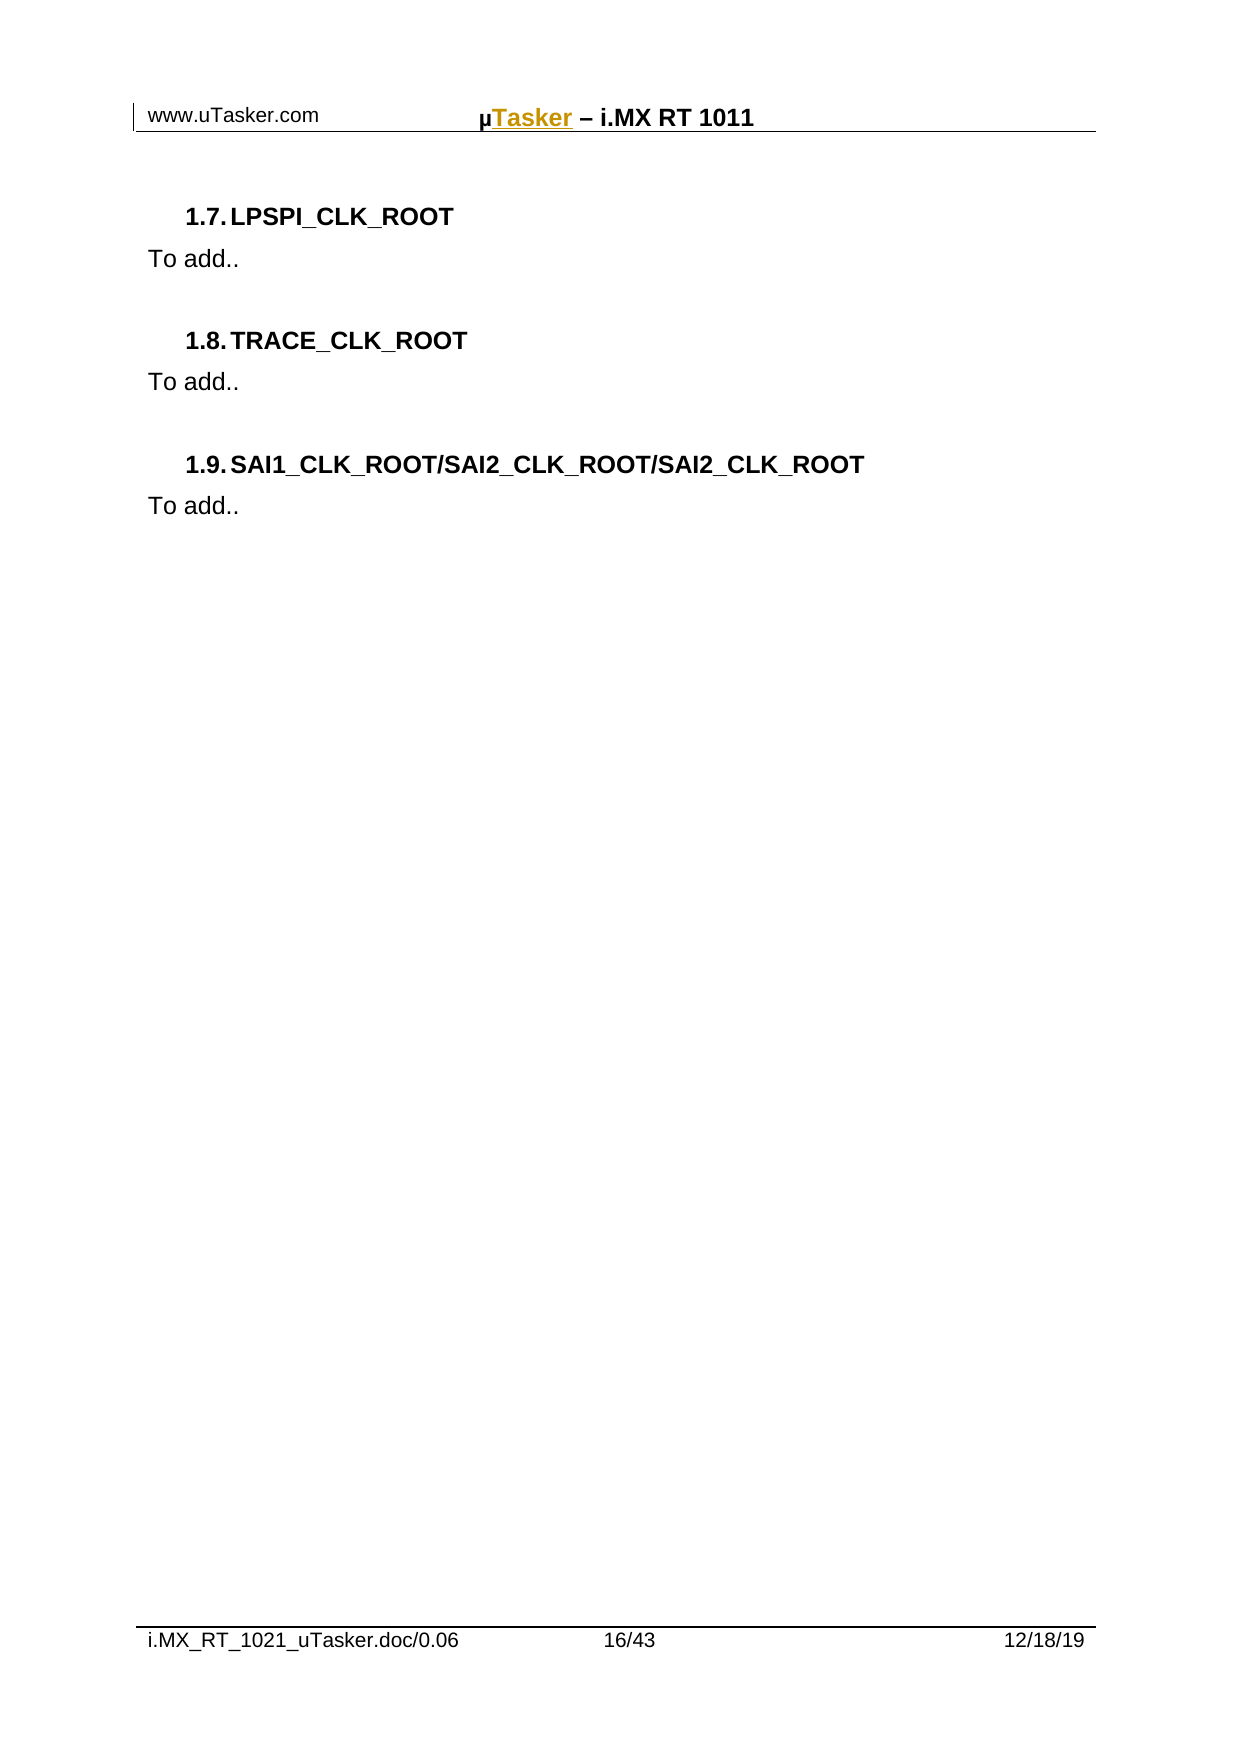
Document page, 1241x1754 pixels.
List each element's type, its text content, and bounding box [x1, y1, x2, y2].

subtitle TRACE_CLK_ROOT [185, 326, 1093, 355]
text To add.. [148, 367, 1093, 396]
subtitle SAI1_CLK_ROOT/SAI2_CLK_ROOT/SAI2_CLK_ROOT [185, 450, 1093, 478]
text To add.. [148, 491, 1093, 520]
text To add.. [148, 243, 1093, 272]
subtitle LPSPI_CLK_ROOT [185, 202, 1093, 231]
